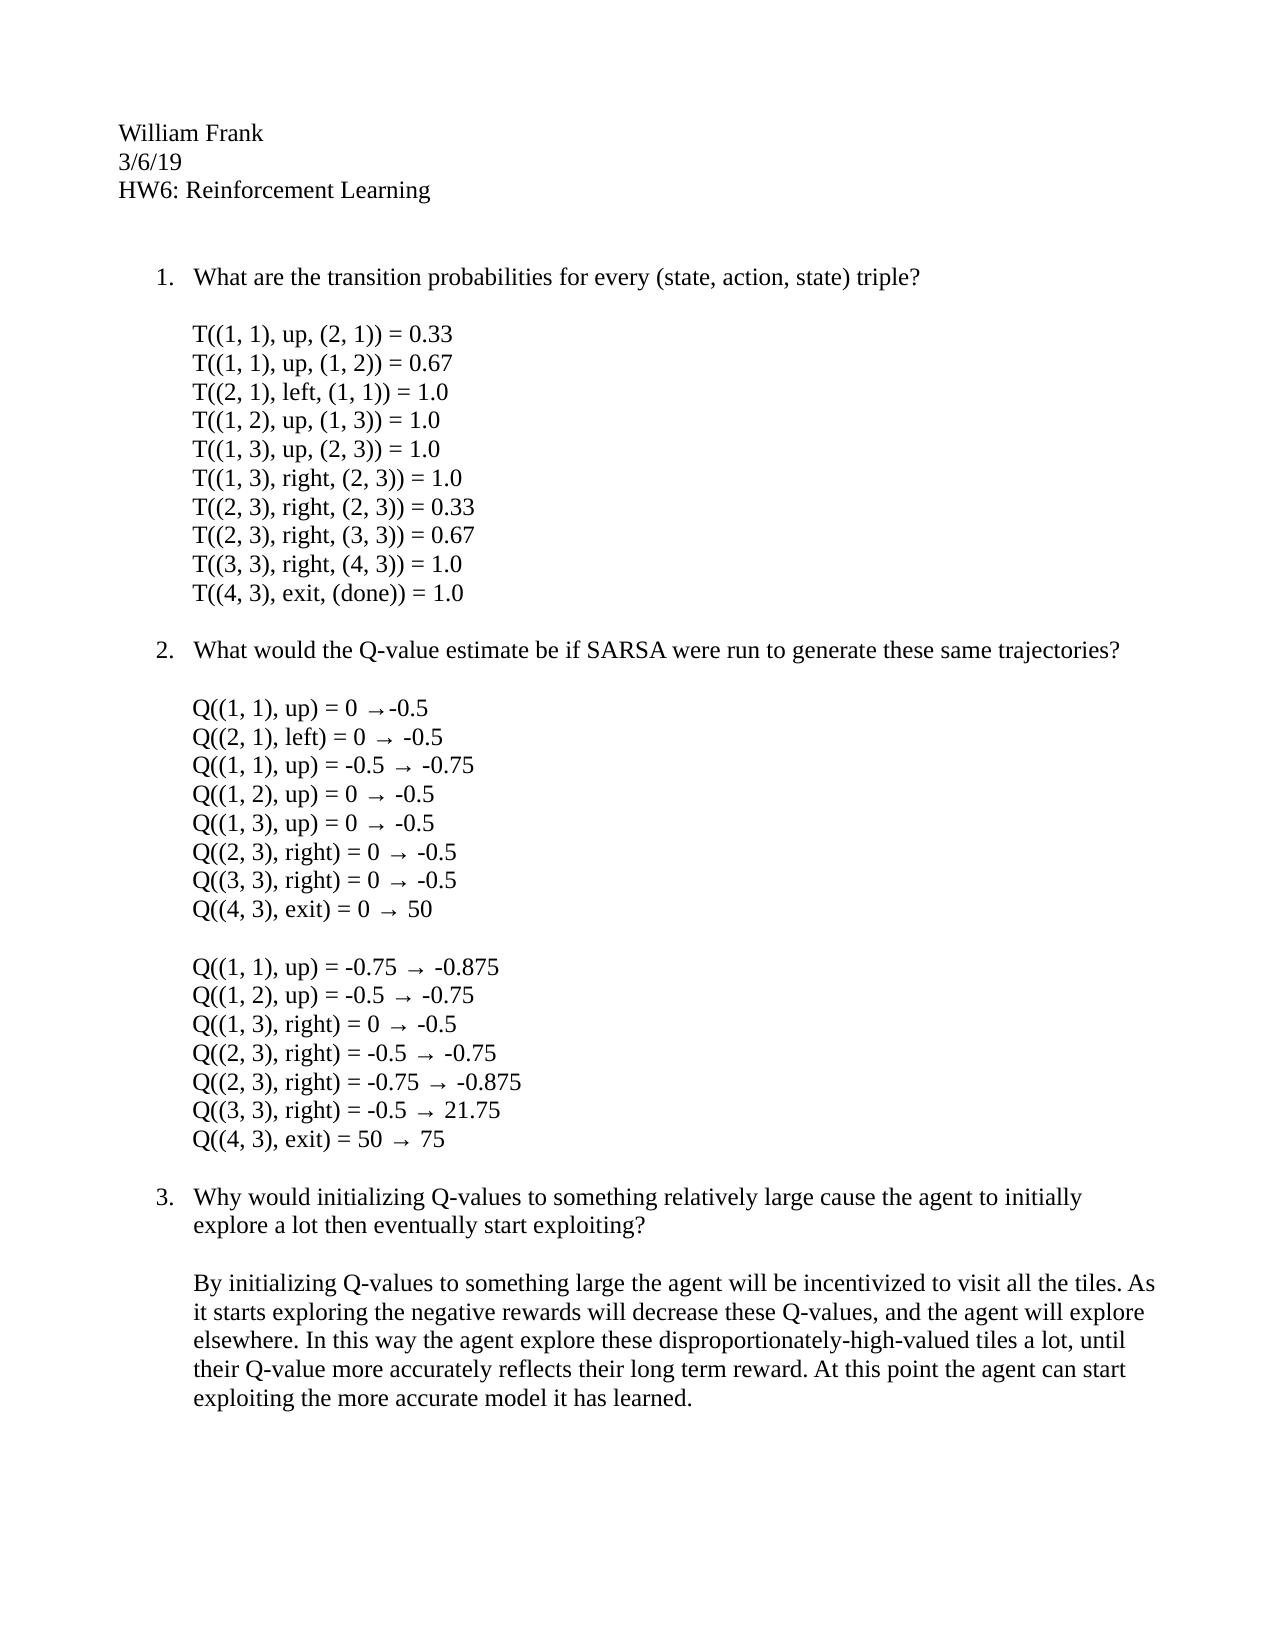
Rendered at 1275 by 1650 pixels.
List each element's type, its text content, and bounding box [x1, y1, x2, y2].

text Q((2, 3), right) = -0.75 → -0.875 [118, 1067, 1157, 1096]
text T((2, 3), right, (3, 3)) = 0.67 [118, 521, 1157, 549]
list What are the transition probabilities for every (state, action, state) triple? [156, 262, 1157, 291]
text Q((1, 2), up) = -0.5 → -0.75 [118, 981, 1157, 1009]
text William Frank [118, 118, 1157, 147]
list By initializing Q-values to something large the agent will be incentivized to visit all the tiles. As it starts exploring the negative rewards will decrease these Q-values, and the agent will explore elsewhere. In this way the agent explore these disproportionately-high-valued tiles a lot, until their Q-value more accurately reflects their long term reward. At this point the agent can start exploiting the more accurate model it has learned. [156, 1268, 1157, 1412]
text T((2, 3), right, (2, 3)) = 0.33 [118, 492, 1157, 521]
text T((1, 3), right, (2, 3)) = 1.0 [118, 463, 1157, 492]
text T((4, 3), exit, (done)) = 1.0 [118, 578, 1157, 607]
text Q((1, 1), up) = -0.5 → -0.75 [118, 751, 1157, 779]
text 3/6/19 [118, 147, 1157, 176]
text T((1, 1), up, (1, 2)) = 0.67 [118, 348, 1157, 377]
text Q((3, 3), right) = -0.5 → 21.75 [118, 1096, 1157, 1124]
text T((1, 2), up, (1, 3)) = 1.0 [118, 406, 1157, 434]
text T((1, 1), up, (2, 1)) = 0.33 [118, 319, 1157, 348]
text HW6: Reinforcement Learning [118, 176, 1157, 204]
text Q((1, 1), up) = -0.75 → -0.875 [118, 952, 1157, 981]
text T((1, 3), up, (2, 3)) = 1.0 [118, 434, 1157, 463]
list Why would initializing Q-values to something relatively large cause the agent to initially explore a lot then eventually start exploiting? [156, 1182, 1157, 1239]
text Q((2, 1), left) = 0 → -0.5 [118, 722, 1157, 751]
text Q((2, 3), right) = 0 → -0.5 [118, 837, 1157, 866]
list What would the Q-value estimate be if SARSA were run to generate these same trajectories? [156, 636, 1157, 664]
text Q((1, 3), up) = 0 → -0.5 [118, 808, 1157, 837]
text T((3, 3), right, (4, 3)) = 1.0 [118, 549, 1157, 578]
text Q((3, 3), right) = 0 → -0.5 [118, 866, 1157, 894]
text Q((4, 3), exit) = 50 → 75 [118, 1124, 1157, 1153]
text T((2, 1), left, (1, 1)) = 1.0 [118, 377, 1157, 406]
text Q((4, 3), exit) = 0 → 50 [118, 894, 1157, 923]
text Q((1, 2), up) = 0 → -0.5 [118, 779, 1157, 808]
text Q((1, 1), up) = 0 →-0.5 [118, 693, 1157, 722]
text Q((2, 3), right) = -0.5 → -0.75 [118, 1038, 1157, 1067]
text Q((1, 3), right) = 0 → -0.5 [118, 1009, 1157, 1038]
